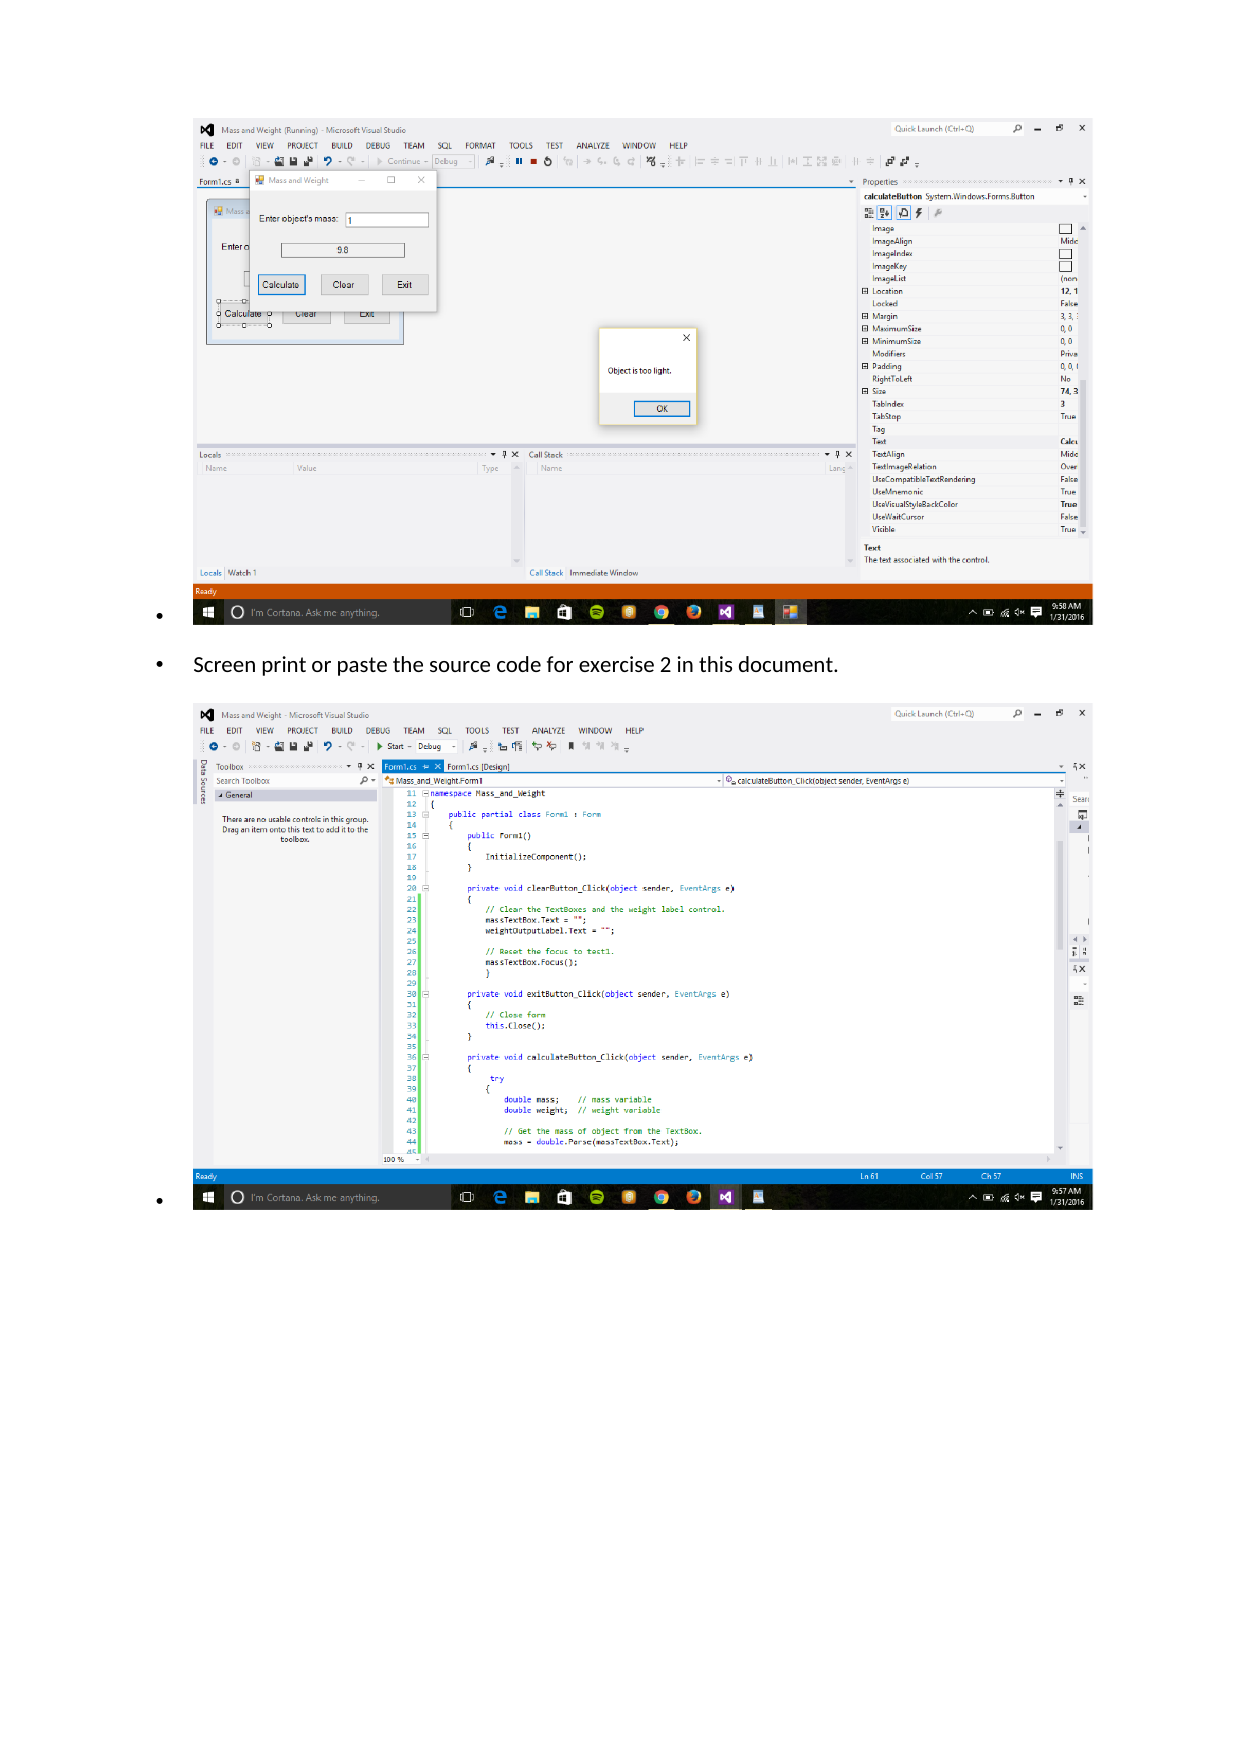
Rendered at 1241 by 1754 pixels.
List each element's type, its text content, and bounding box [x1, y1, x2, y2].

list Screen print or paste the source code for exercise 2 in this document. [156, 650, 1122, 678]
